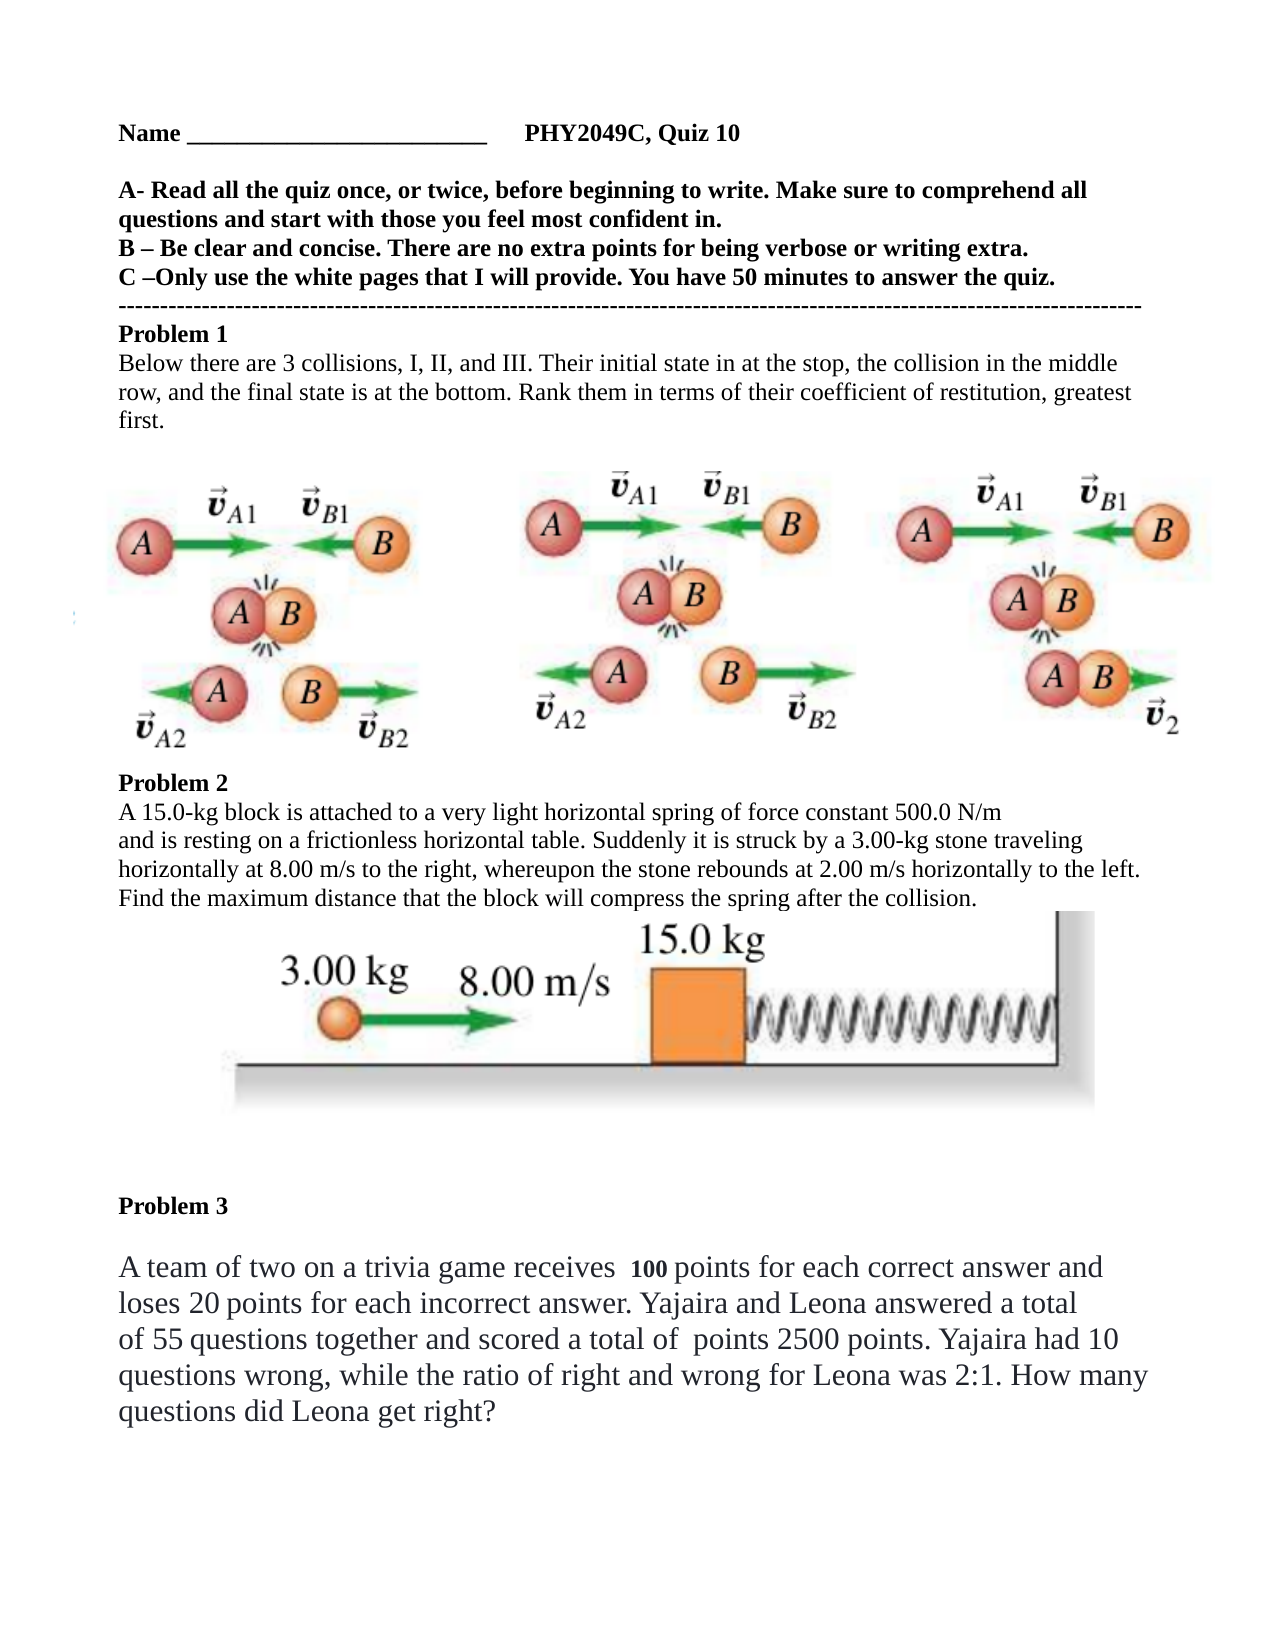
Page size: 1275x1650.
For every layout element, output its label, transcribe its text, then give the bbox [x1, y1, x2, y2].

text C –Only use the white pages that I will provide. You have 50 minutes to answer the quiz. [118, 262, 1157, 291]
picture [73, 471, 460, 768]
text and is resting on a frictionless horizontal table. Suddenly it is struck by a 3.00-kg stone traveling horizontally at 8.00 m/s to the right, whereupon the stone rebounds at 2.00 m/s horizontally to the left. Find the maximum distance that the block will compress the spring after the collision. [118, 825, 1157, 912]
text A- Read all the quiz once, or twice, before beginning to write. Make sure to comprehend all questions and start with those you feel most confident in. [118, 176, 1157, 233]
picture [487, 456, 1243, 768]
text Problem 1 [118, 319, 1157, 348]
text Below there are 3 collisions, I, II, and III. Their initial state in at the stop, the collision in the middle row, and the final state is at the bottom. Rank them in terms of their coefficient of restitution, greatest first. [118, 348, 1157, 434]
text A 15.0-kg block is attached to a very light horizontal spring of force constant 500.0 N/m [118, 797, 1157, 825]
text Problem 3 [118, 1191, 1157, 1220]
picture [180, 911, 1095, 1134]
text --------------------------------------------------------------------------------------------------------------------------- [118, 291, 1157, 319]
text B – Be clear and concise. There are no extra points for being verbose or writing extra. [118, 233, 1157, 262]
text A team of two on a trivia game receives 100 points for each correct answer and loses 20 points for each incorrect answer. Yajaira and Leona answered a total of 55 questions together and scored a total of points 2500 points. Yajaira had 10 questions wrong, while the ratio of right and wrong for Leona was 2:1. How many questions did Leona get right? [118, 1248, 1157, 1428]
text Name ________________________ PHY2049C, Quiz 10 [118, 118, 1157, 147]
text Problem 2 [118, 693, 1157, 797]
